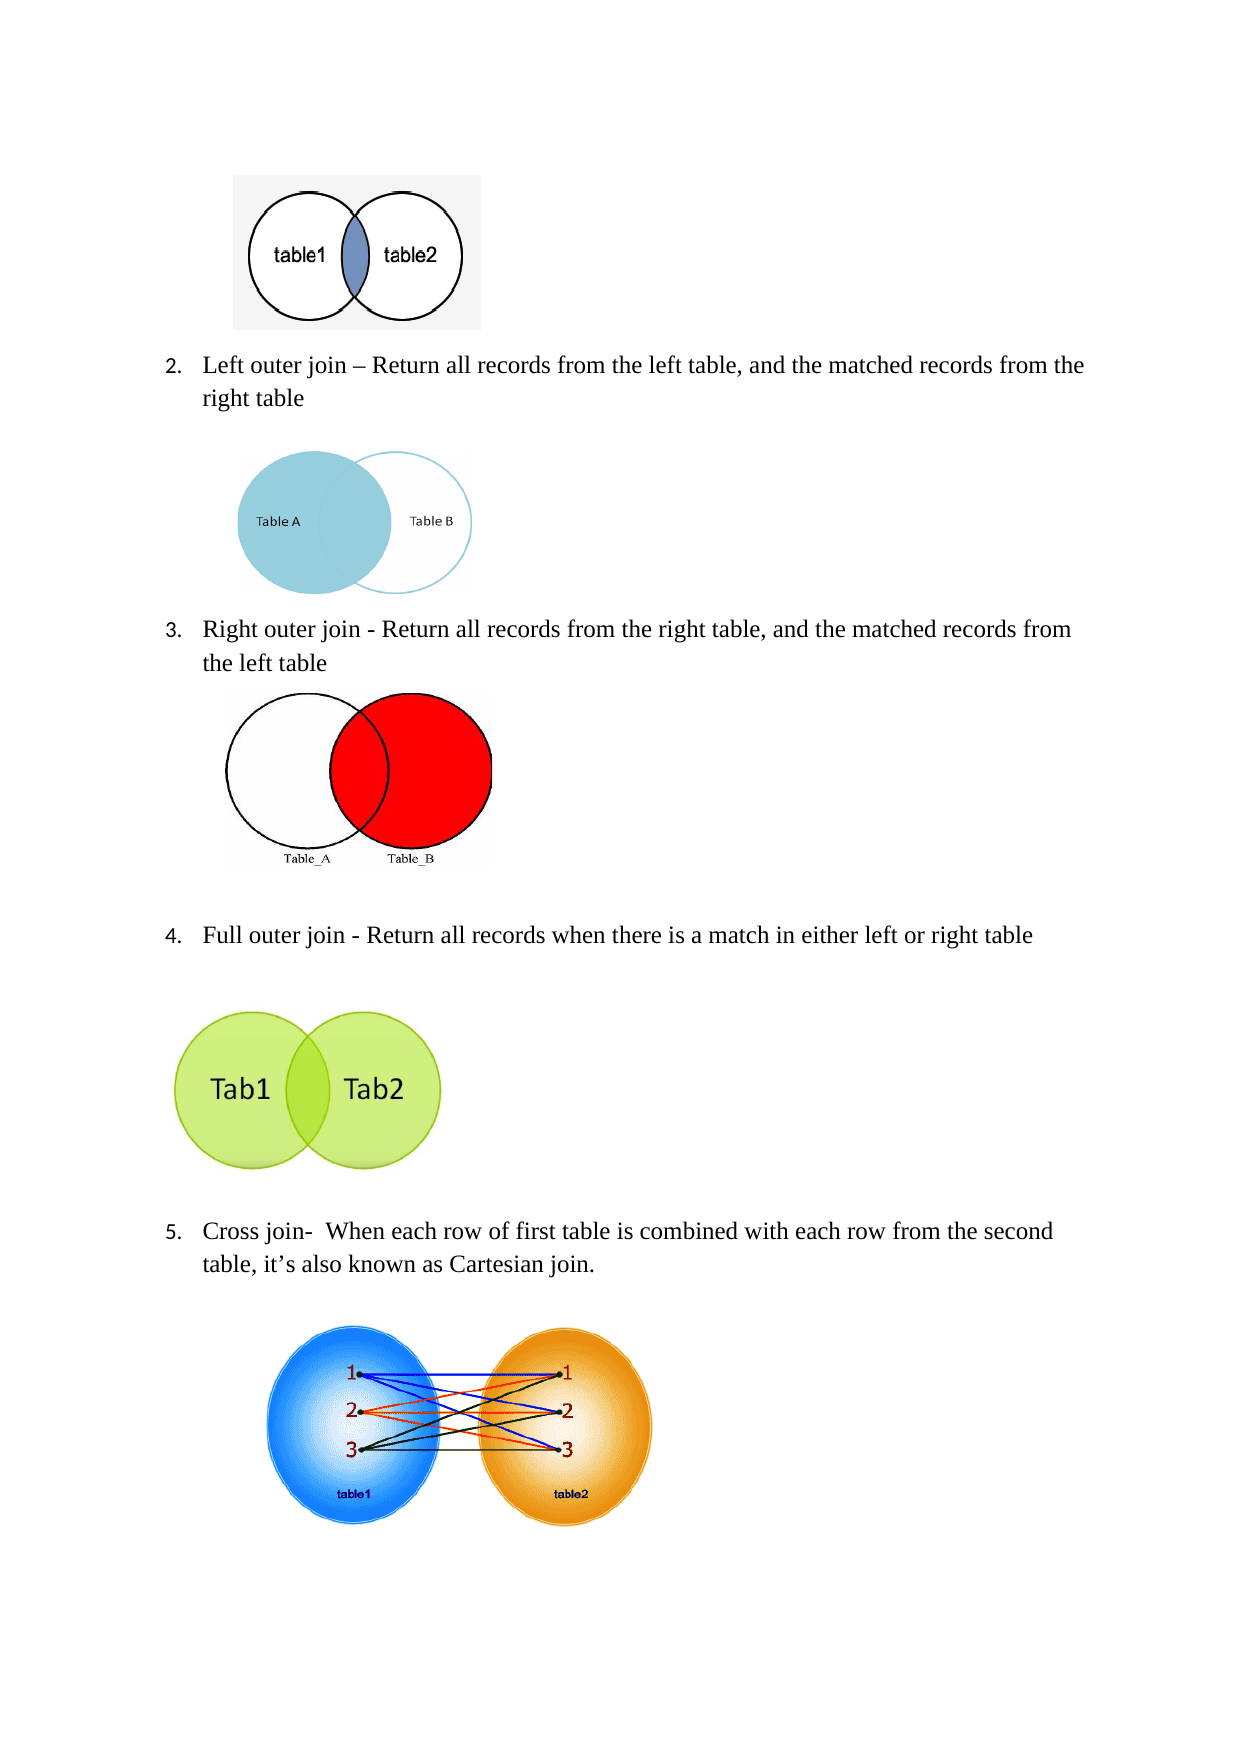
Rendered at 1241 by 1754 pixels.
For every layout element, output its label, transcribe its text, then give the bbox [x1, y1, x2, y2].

list Full outer join - Return all records when there is a match in either left or right table [165, 916, 1090, 949]
list Left outer join – Return all records from the left table, and the matched records from the right table [165, 346, 1090, 412]
list Cross join- When each row of first table is combined with each row from the second table, it’s also known as Cartesian join. [165, 1213, 1090, 1278]
list Right outer join - Return all records from the right table, and the matched records from the left table [165, 611, 1090, 676]
